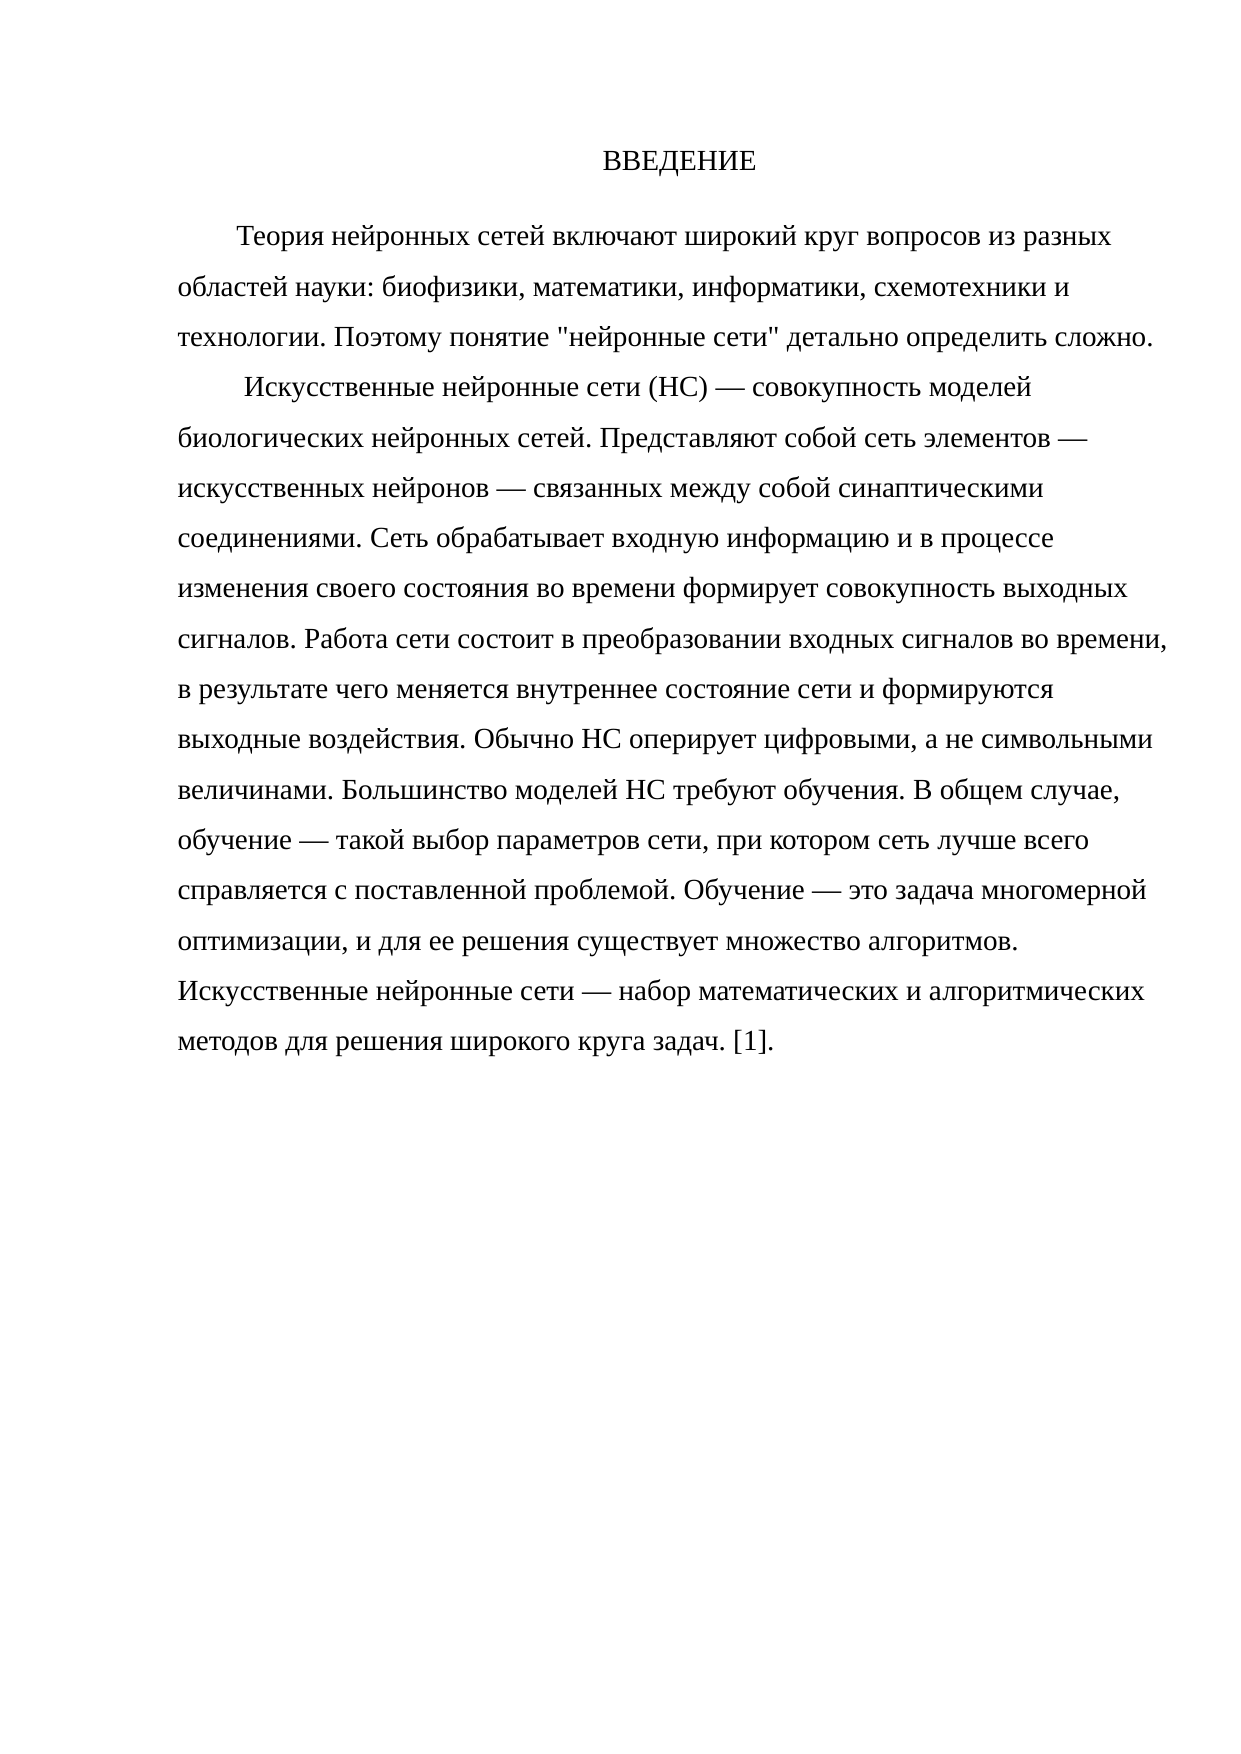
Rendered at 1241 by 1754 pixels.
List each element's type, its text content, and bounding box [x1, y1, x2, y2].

text Искусственные нейронные сети (НС) — совокупность моделей биологических нейронных сетей. Представляют собой сеть элементов — искусственных нейронов — связанных между собой синаптическими соединениями. Сеть обрабатывает входную информацию и в процессе изменения своего состояния во времени формирует совокупность выходных сигналов. Работа сети состоит в преобразовании входных сигналов во времени, в результате чего меняется внутреннее состояние сети и формируются выходные воздействия. Обычно НС оперирует цифровыми, а не символьными величинами. Большинство моделей НС требуют обучения. В общем случае, обучение — такой выбор параметров сети, при котором сеть лучше всего справляется с поставленной проблемой. Обучение — это задача многомерной оптимизации, и для ее решения существует множество алгоритмов. Искусственные нейронные сети — набор математических и алгоритмических методов для решения широкого круга задач. [1]. [177, 369, 1181, 1057]
text ВВЕДЕНИЕ [177, 143, 1181, 177]
text Теория нейронных сетей включают широкий круг вопросов из разных областей науки: биофизики, математики, информатики, схемотехники и технологии. Поэтому понятие "нейронные сети" детально определить сложно. [177, 218, 1181, 353]
